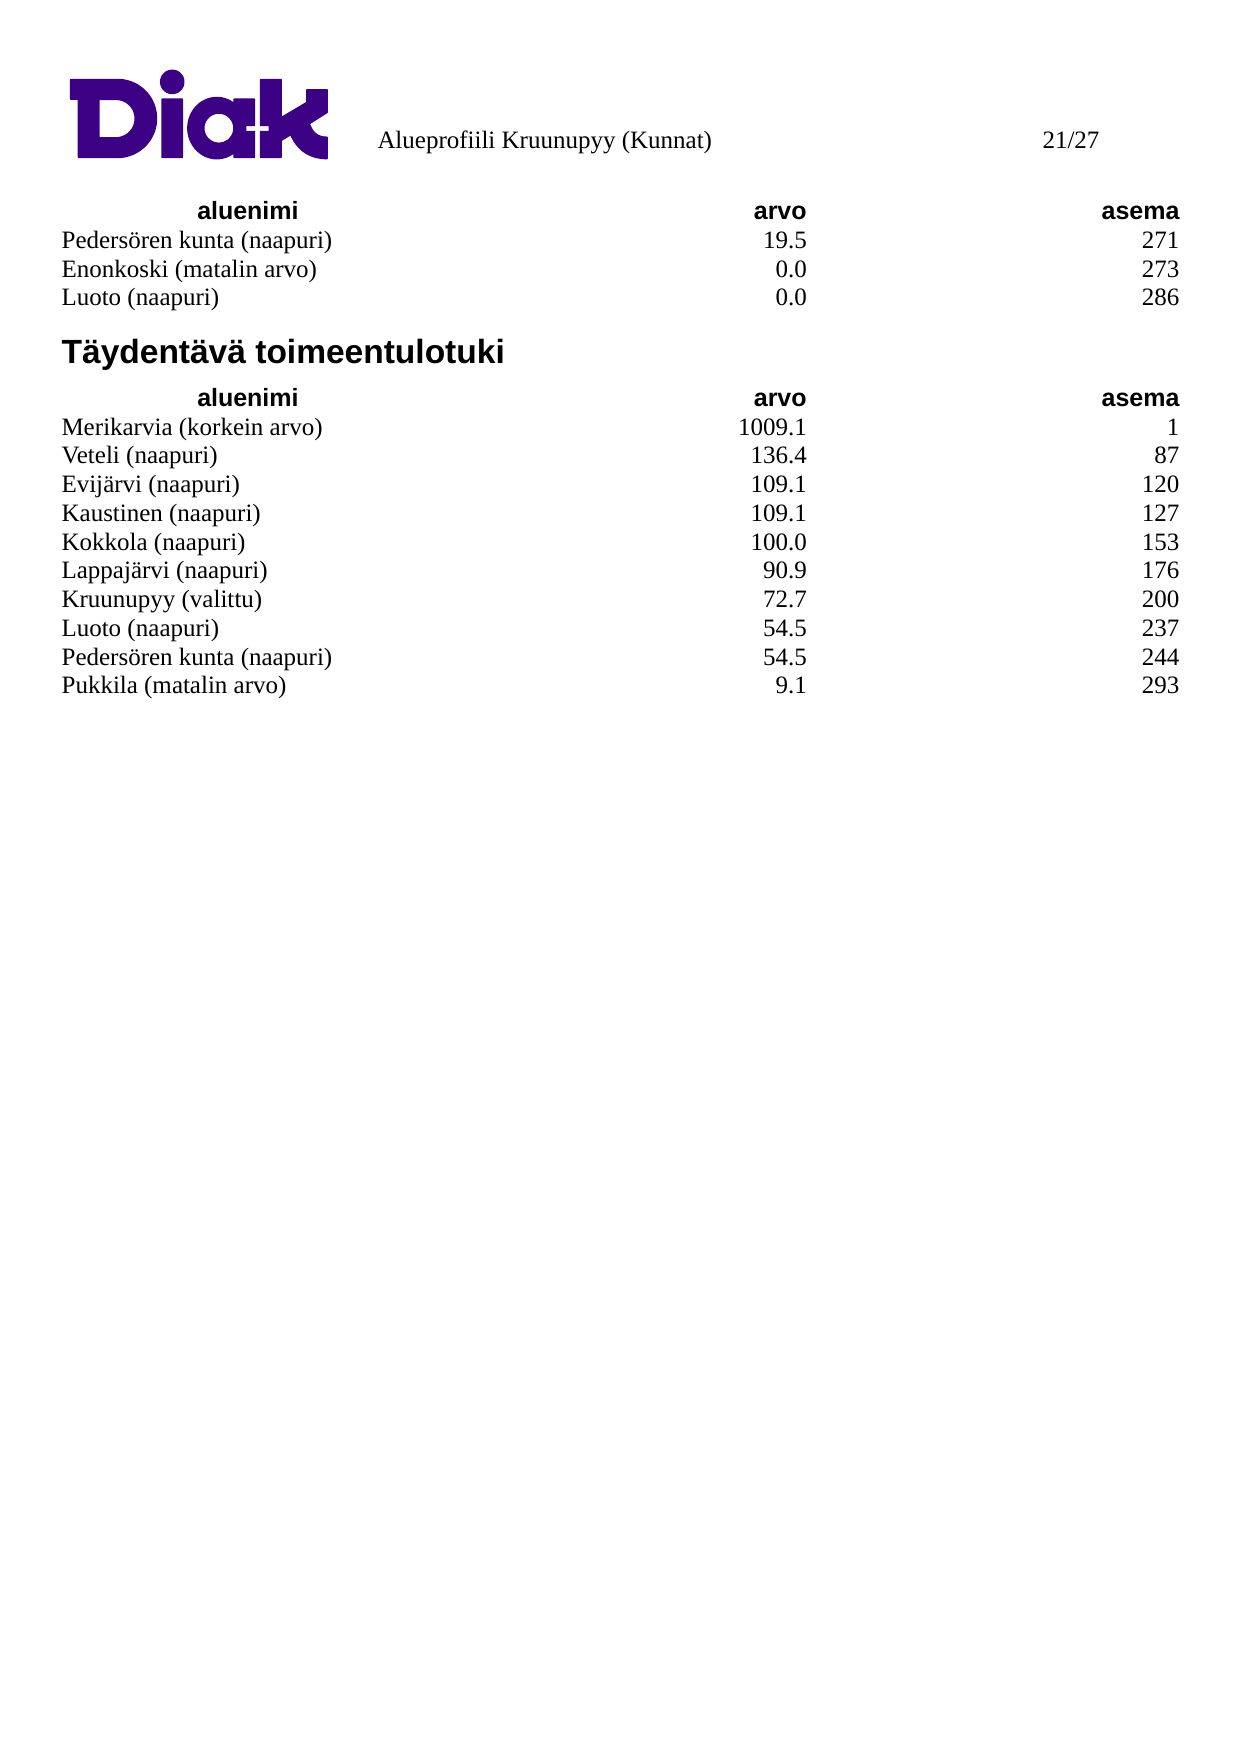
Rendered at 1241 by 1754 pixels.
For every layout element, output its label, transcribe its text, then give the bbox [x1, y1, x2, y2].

table_cell 90.9 [434, 556, 806, 584]
table_cell 54.5 [434, 613, 806, 642]
table_header aluenimi [61, 383, 434, 412]
table_cell 1 [806, 412, 1179, 441]
table_cell Veteli (naapuri) [61, 441, 434, 469]
table_cell 153 [806, 527, 1179, 556]
table_header asema [806, 383, 1179, 412]
table_cell Kokkola (naapuri) [61, 527, 434, 556]
table_header asema [806, 196, 1179, 225]
table_cell 1009.1 [434, 412, 806, 441]
table_cell 0.0 [434, 283, 806, 311]
table_cell 136.4 [434, 441, 806, 469]
table_cell Pedersören kunta (naapuri) [61, 642, 434, 671]
table_cell 273 [806, 254, 1179, 282]
table_cell 19.5 [434, 225, 806, 254]
table_cell 87 [806, 441, 1179, 469]
table_cell 244 [806, 642, 1179, 671]
table_cell Kaustinen (naapuri) [61, 498, 434, 527]
table_cell 176 [806, 556, 1179, 584]
table_cell Evijärvi (naapuri) [61, 469, 434, 498]
table_cell 100.0 [434, 527, 806, 556]
table_cell 127 [806, 498, 1179, 527]
table_cell 120 [806, 469, 1179, 498]
table_cell Merikarvia (korkein arvo) [61, 412, 434, 441]
table_cell 109.1 [434, 469, 806, 498]
table_cell 200 [806, 584, 1179, 613]
table_cell Kruunupyy (valittu) [61, 584, 434, 613]
table_cell Pedersören kunta (naapuri) [61, 225, 434, 254]
table_cell 237 [806, 613, 1179, 642]
table_header aluenimi [61, 196, 434, 225]
table_cell Enonkoski (matalin arvo) [61, 254, 434, 282]
table_cell Luoto (naapuri) [61, 613, 434, 642]
table_header arvo [434, 383, 806, 412]
table_cell 293 [806, 671, 1179, 699]
table_cell Lappajärvi (naapuri) [61, 556, 434, 584]
table_cell 54.5 [434, 642, 806, 671]
table_cell 271 [806, 225, 1179, 254]
subtitle Täydentävä toimeentulotuki [61, 332, 1179, 371]
table_header arvo [434, 196, 806, 225]
table_cell 72.7 [434, 584, 806, 613]
table_cell 0.0 [434, 254, 806, 282]
table_cell 286 [806, 283, 1179, 311]
table_cell 9.1 [434, 671, 806, 699]
table_cell Pukkila (matalin arvo) [61, 671, 434, 699]
table_cell Luoto (naapuri) [61, 283, 434, 311]
table_cell 109.1 [434, 498, 806, 527]
